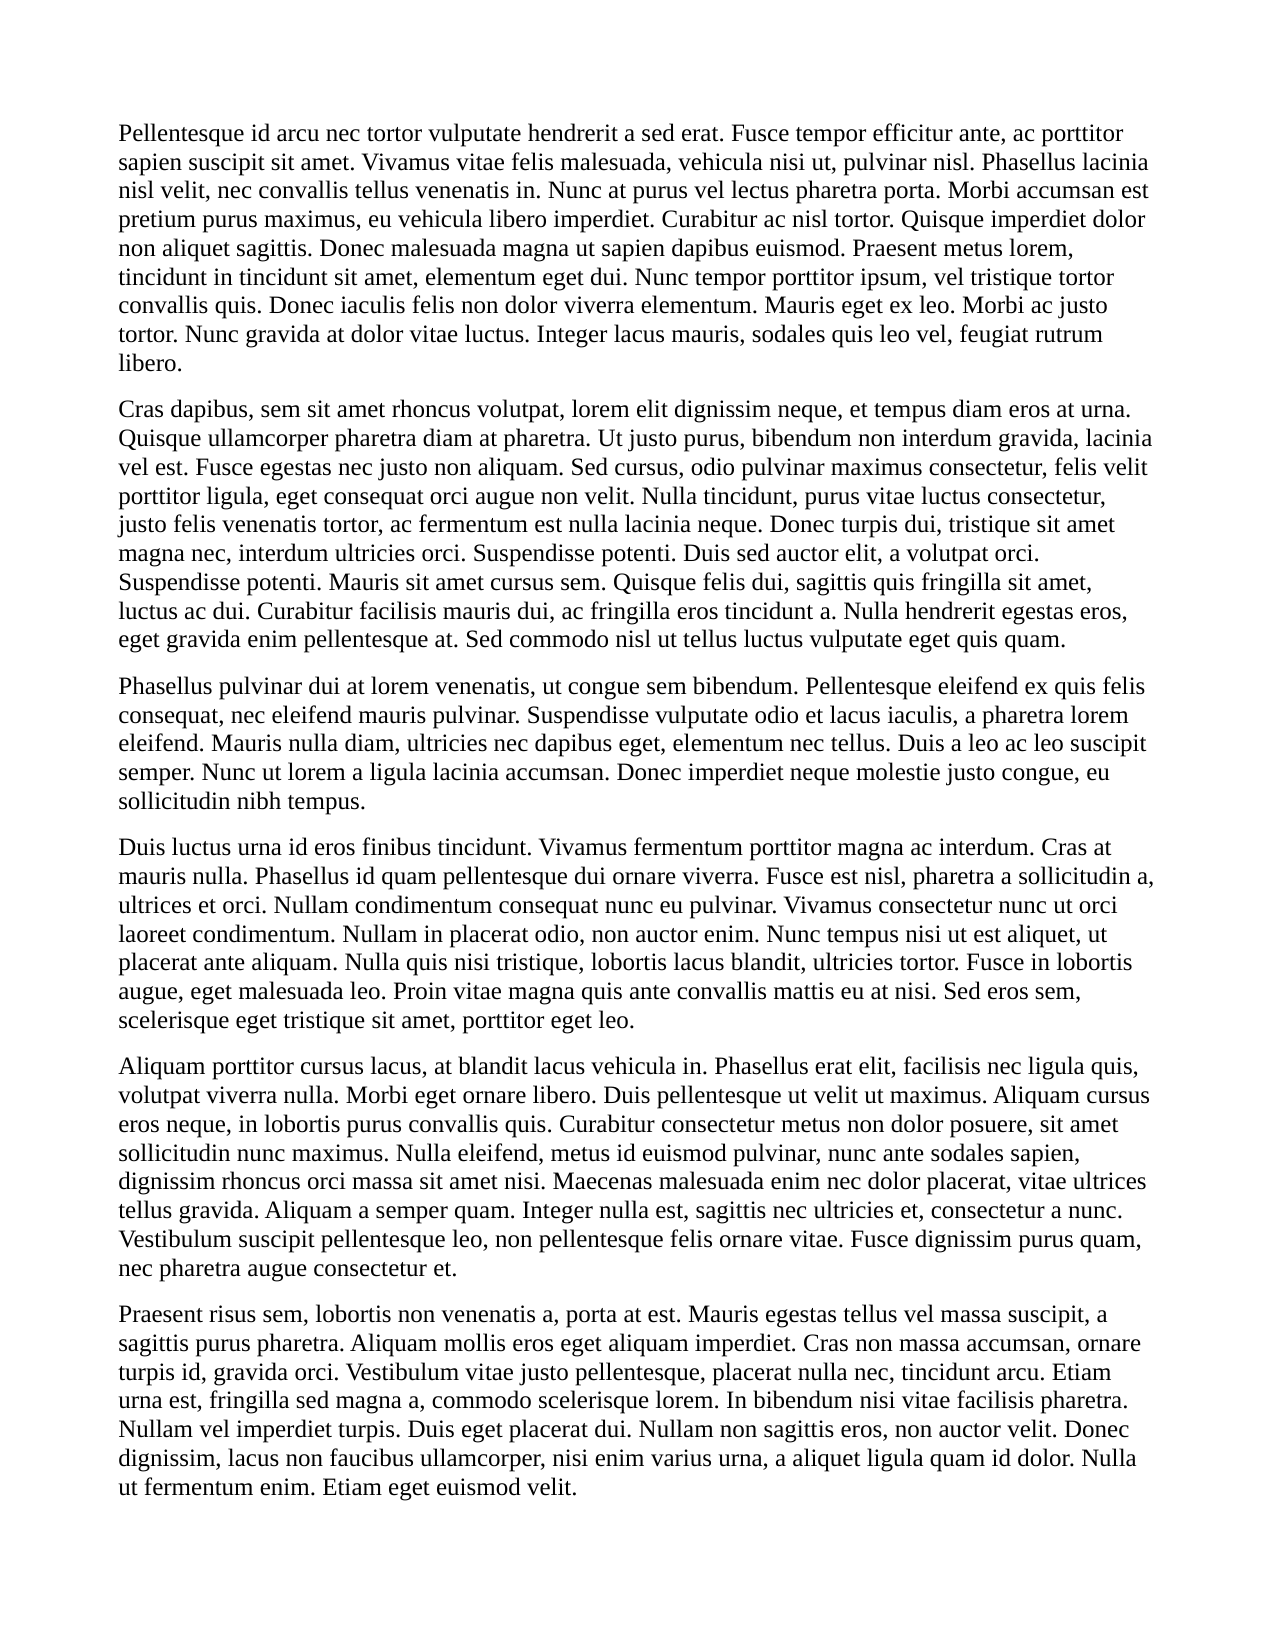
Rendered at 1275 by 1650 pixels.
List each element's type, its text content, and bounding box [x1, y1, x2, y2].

text Pellentesque id arcu nec tortor vulputate hendrerit a sed erat. Fusce tempor efficitur ante, ac porttitor sapien suscipit sit amet. Vivamus vitae felis malesuada, vehicula nisi ut, pulvinar nisl. Phasellus lacinia nisl velit, nec convallis tellus venenatis in. Nunc at purus vel lectus pharetra porta. Morbi accumsan est pretium purus maximus, eu vehicula libero imperdiet. Curabitur ac nisl tortor. Quisque imperdiet dolor non aliquet sagittis. Donec malesuada magna ut sapien dapibus euismod. Praesent metus lorem, tincidunt in tincidunt sit amet, elementum eget dui. Nunc tempor porttitor ipsum, vel tristique tortor convallis quis. Donec iaculis felis non dolor viverra elementum. Mauris eget ex leo. Morbi ac justo tortor. Nunc gravida at dolor vitae luctus. Integer lacus mauris, sodales quis leo vel, feugiat rutrum libero. [118, 118, 1157, 377]
text Phasellus pulvinar dui at lorem venenatis, ut congue sem bibendum. Pellentesque eleifend ex quis felis consequat, nec eleifend mauris pulvinar. Suspendisse vulputate odio et lacus iaculis, a pharetra lorem eleifend. Mauris nulla diam, ultricies nec dapibus eget, elementum nec tellus. Duis a leo ac leo suscipit semper. Nunc ut lorem a ligula lacinia accumsan. Donec imperdiet neque molestie justo congue, eu sollicitudin nibh tempus. [118, 671, 1157, 815]
text Cras dapibus, sem sit amet rhoncus volutpat, lorem elit dignissim neque, et tempus diam eros at urna. Quisque ullamcorper pharetra diam at pharetra. Ut justo purus, bibendum non interdum gravida, lacinia vel est. Fusce egestas nec justo non aliquam. Sed cursus, odio pulvinar maximus consectetur, felis velit porttitor ligula, eget consequat orci augue non velit. Nulla tincidunt, purus vitae luctus consectetur, justo felis venenatis tortor, ac fermentum est nulla lacinia neque. Donec turpis dui, tristique sit amet magna nec, interdum ultricies orci. Suspendisse potenti. Duis sed auctor elit, a volutpat orci. Suspendisse potenti. Mauris sit amet cursus sem. Quisque felis dui, sagittis quis fringilla sit amet, luctus ac dui. Curabitur facilisis mauris dui, ac fringilla eros tincidunt a. Nulla hendrerit egestas eros, eget gravida enim pellentesque at. Sed commodo nisl ut tellus luctus vulputate eget quis quam. [118, 394, 1157, 653]
text Praesent risus sem, lobortis non venenatis a, porta at est. Mauris egestas tellus vel massa suscipit, a sagittis purus pharetra. Aliquam mollis eros eget aliquam imperdiet. Cras non massa accumsan, ornare turpis id, gravida orci. Vestibulum vitae justo pellentesque, placerat nulla nec, tincidunt arcu. Etiam urna est, fringilla sed magna a, commodo scelerisque lorem. In bibendum nisi vitae facilisis pharetra. Nullam vel imperdiet turpis. Duis eget placerat dui. Nullam non sagittis eros, non auctor velit. Donec dignissim, lacus non faucibus ullamcorper, nisi enim varius urna, a aliquet ligula quam id dolor. Nulla ut fermentum enim. Etiam eget euismod velit. [118, 1299, 1157, 1500]
text Duis luctus urna id eros finibus tincidunt. Vivamus fermentum porttitor magna ac interdum. Cras at mauris nulla. Phasellus id quam pellentesque dui ornare viverra. Fusce est nisl, pharetra a sollicitudin a, ultrices et orci. Nullam condimentum consequat nunc eu pulvinar. Vivamus consectetur nunc ut orci laoreet condimentum. Nullam in placerat odio, non auctor enim. Nunc tempus nisi ut est aliquet, ut placerat ante aliquam. Nulla quis nisi tristique, lobortis lacus blandit, ultricies tortor. Fusce in lobortis augue, eget malesuada leo. Proin vitae magna quis ante convallis mattis eu at nisi. Sed eros sem, scelerisque eget tristique sit amet, porttitor eget leo. [118, 832, 1157, 1034]
text Aliquam porttitor cursus lacus, at blandit lacus vehicula in. Phasellus erat elit, facilisis nec ligula quis, volutpat viverra nulla. Morbi eget ornare libero. Duis pellentesque ut velit ut maximus. Aliquam cursus eros neque, in lobortis purus convallis quis. Curabitur consectetur metus non dolor posuere, sit amet sollicitudin nunc maximus. Nulla eleifend, metus id euismod pulvinar, nunc ante sodales sapien, dignissim rhoncus orci massa sit amet nisi. Maecenas malesuada enim nec dolor placerat, vitae ultrices tellus gravida. Aliquam a semper quam. Integer nulla est, sagittis nec ultricies et, consectetur a nunc. Vestibulum suscipit pellentesque leo, non pellentesque felis ornare vitae. Fusce dignissim purus quam, nec pharetra augue consectetur et. [118, 1051, 1157, 1281]
